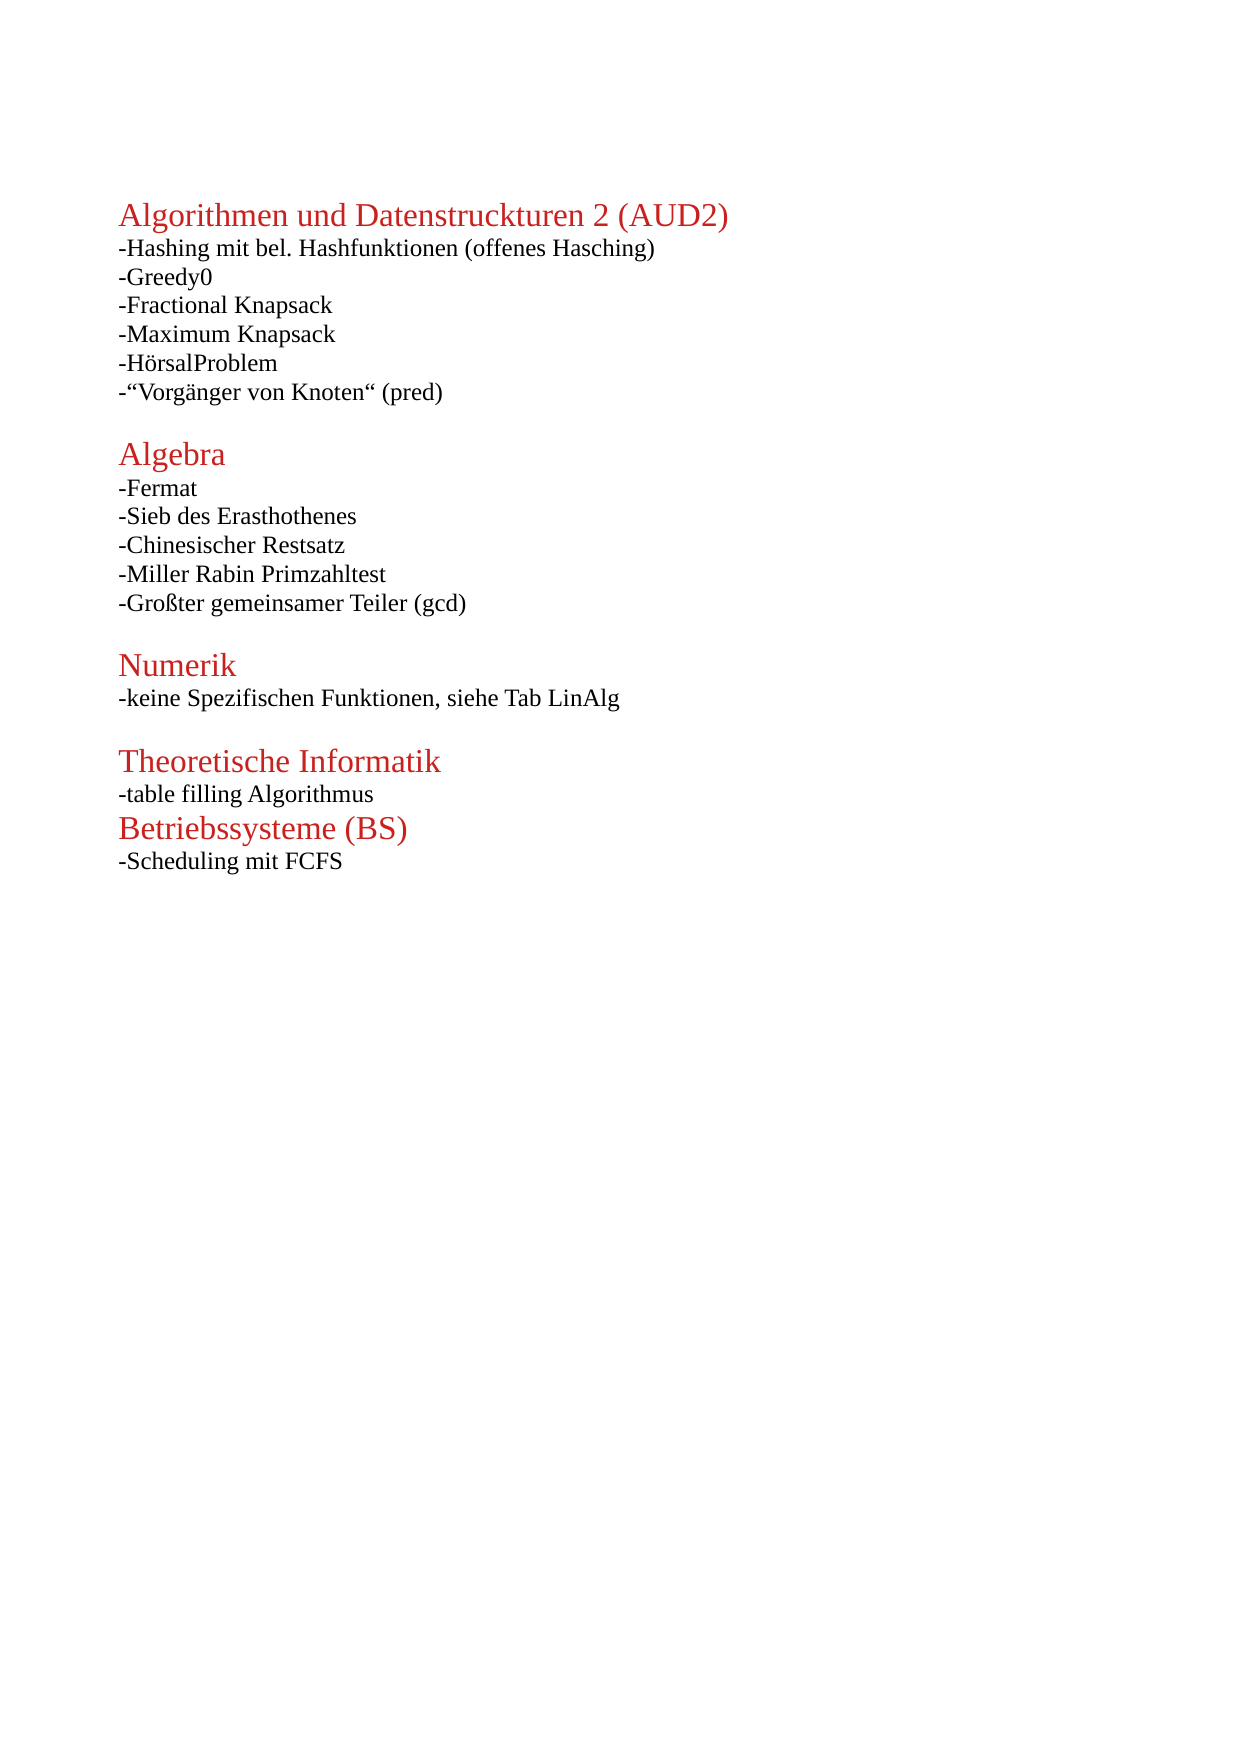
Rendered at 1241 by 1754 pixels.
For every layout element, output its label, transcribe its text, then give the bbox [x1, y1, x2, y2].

text Numerik [118, 645, 1122, 683]
text -Hashing mit bel. Hashfunktionen (offenes Hasching) [118, 233, 1122, 262]
text -“Vorgänger von Knoten“ (pred) [118, 377, 1122, 406]
text -table filling Algorithmus [118, 779, 1122, 808]
text -Fractional Knapsack [118, 291, 1122, 319]
text -Sieb des Erasthothenes [118, 501, 1122, 530]
text -Greedy0 [118, 262, 1122, 291]
text Algebra [118, 434, 1122, 473]
text -Großter gemeinsamer Teiler (gcd) [118, 588, 1122, 616]
text -Chinesischer Restsatz [118, 530, 1122, 559]
text -Maximum Knapsack [118, 319, 1122, 348]
text -Miller Rabin Primzahltest [118, 559, 1122, 588]
text -keine Spezifischen Funktionen, siehe Tab LinAlg [118, 683, 1122, 712]
text -Scheduling mit FCFS [118, 846, 1122, 875]
text Betriebssysteme (BS) [118, 808, 1122, 846]
text Theoretische Informatik [118, 741, 1122, 779]
text -Fermat [118, 473, 1122, 501]
text -HörsalProblem [118, 348, 1122, 377]
text Algorithmen und Datenstruckturen 2 (AUD2) [118, 195, 1122, 233]
